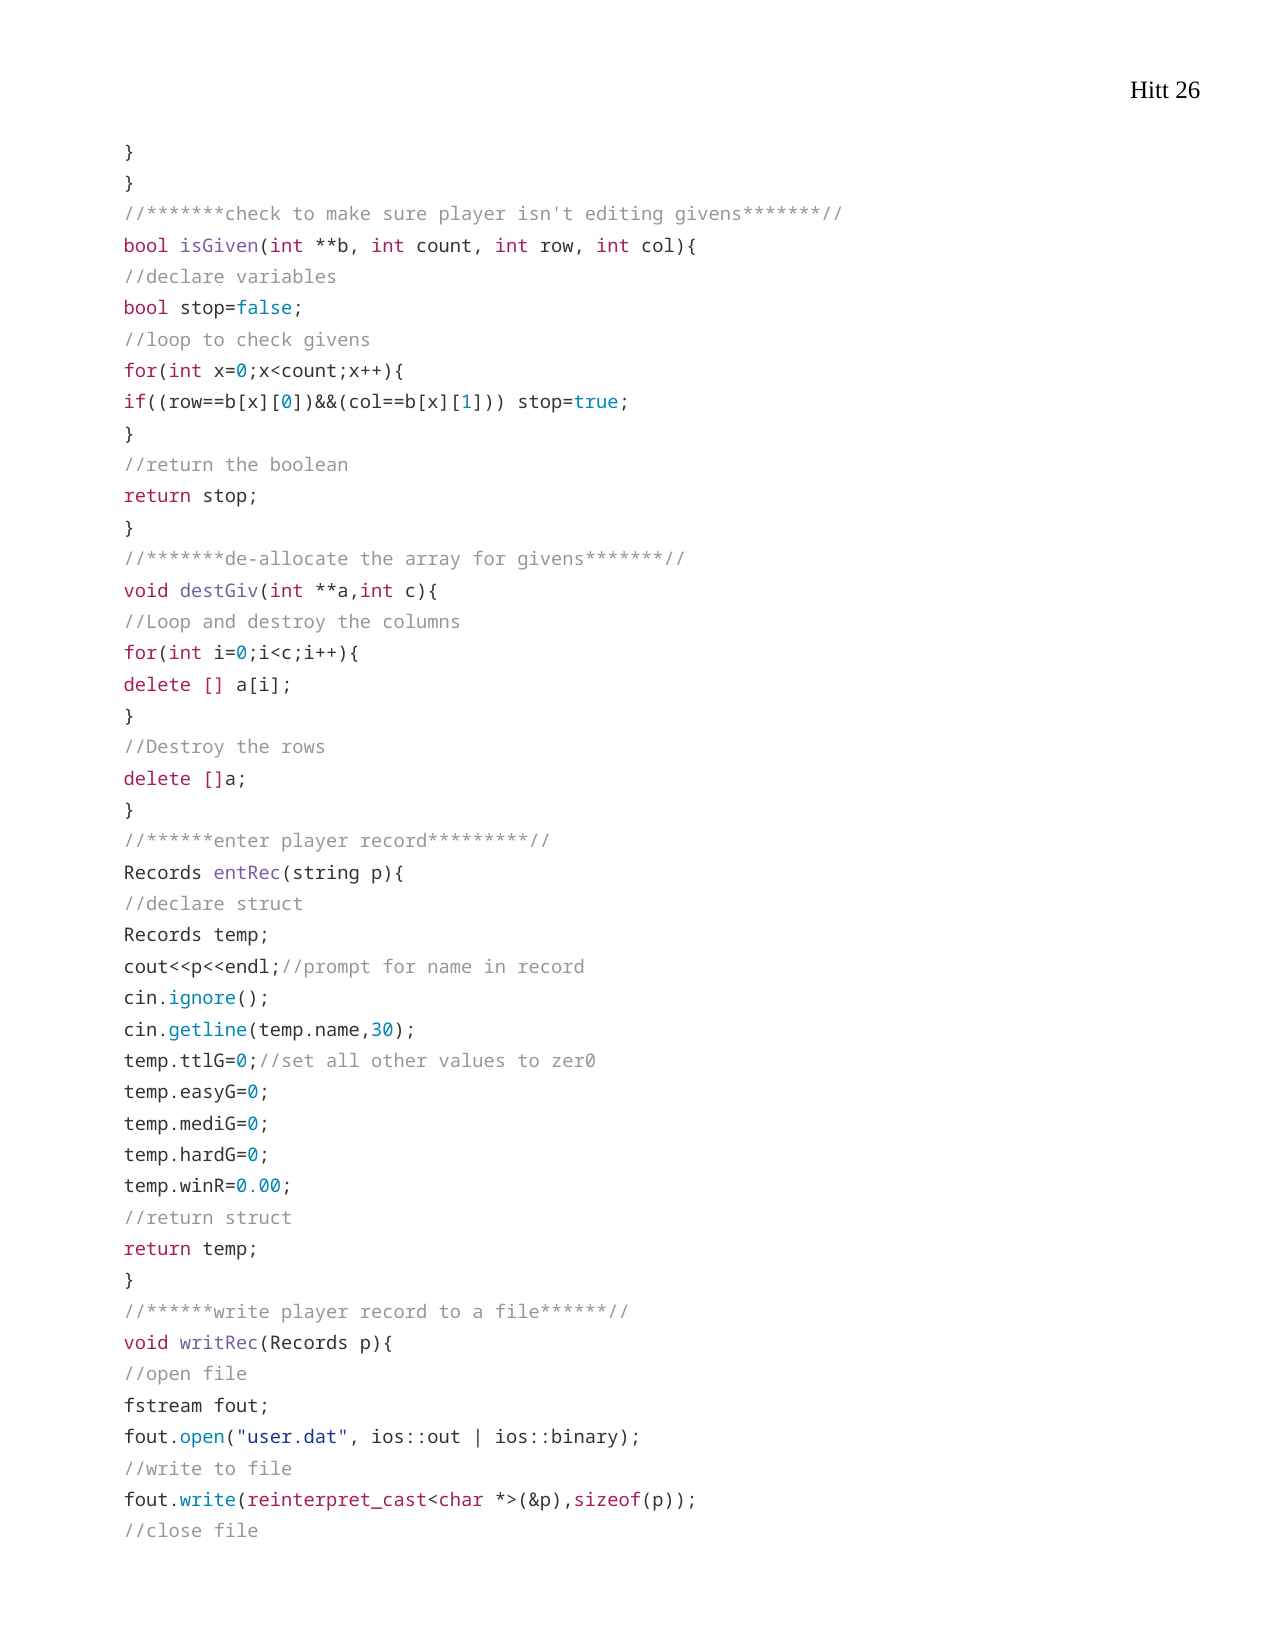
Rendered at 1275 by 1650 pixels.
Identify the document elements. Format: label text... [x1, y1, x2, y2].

table_cell [75, 1170, 120, 1201]
table_cell [75, 699, 120, 731]
table_cell fstream fout; [120, 1389, 1138, 1421]
table_cell //declare struct [120, 888, 1138, 919]
table_cell bool isGiven(int **b, int count, int row, int col){ [120, 229, 1138, 260]
table_cell temp.winR=0.00; [120, 1170, 1138, 1201]
table_cell [75, 574, 120, 605]
table_cell } [120, 699, 1138, 731]
table_cell //declare variables [120, 260, 1138, 292]
table_cell //*******de-allocate the array for givens*******// [120, 543, 1138, 574]
table_cell [75, 668, 120, 699]
table_cell [75, 1326, 120, 1358]
table_cell //******enter player record*********// [120, 825, 1138, 856]
table_cell [75, 731, 120, 762]
table_cell for(int x=0;x<count;x++){ [120, 355, 1138, 386]
table_cell Records entRec(string p){ [120, 856, 1138, 887]
table_cell [75, 511, 120, 543]
table_cell temp.ttlG=0;//set all other values to zer0 [120, 1044, 1138, 1076]
table_cell cout<<p<<endl;//prompt for name in record [120, 950, 1138, 982]
table_cell [75, 449, 120, 480]
table_cell delete [] a[i]; [120, 668, 1138, 699]
table_cell cin.getline(temp.name,30); [120, 1013, 1138, 1044]
table_cell [75, 292, 120, 323]
table_cell [75, 1138, 120, 1170]
table_cell [75, 982, 120, 1013]
table_cell [75, 762, 120, 793]
table_cell //Destroy the rows [120, 731, 1138, 762]
table_cell } [120, 135, 1138, 166]
table_cell [75, 1389, 120, 1421]
table_cell [75, 323, 120, 354]
table_cell } [120, 1264, 1138, 1295]
table_cell void writRec(Records p){ [120, 1326, 1138, 1358]
table_cell [75, 135, 120, 166]
table_cell [75, 417, 120, 448]
table_cell [75, 198, 120, 229]
table_cell [75, 1421, 120, 1452]
table_cell [75, 260, 120, 292]
table_cell delete []a; [120, 762, 1138, 793]
table_cell [75, 605, 120, 637]
table_cell [75, 1483, 120, 1514]
table_cell temp.easyG=0; [120, 1076, 1138, 1107]
table_cell [75, 1295, 120, 1326]
table_cell [75, 856, 120, 887]
table_cell [75, 1044, 120, 1076]
table_cell cin.ignore(); [120, 982, 1138, 1013]
table_cell [75, 1264, 120, 1295]
table_cell for(int i=0;i<c;i++){ [120, 637, 1138, 668]
table_cell return stop; [120, 480, 1138, 511]
table_cell [75, 1076, 120, 1107]
table_cell } [120, 511, 1138, 543]
table_cell [75, 1452, 120, 1483]
table_cell [75, 950, 120, 982]
table_cell } [120, 417, 1138, 448]
table_cell [75, 1515, 120, 1546]
table_cell //close file [120, 1515, 1138, 1546]
table_cell [75, 386, 120, 417]
table_cell [75, 637, 120, 668]
table_cell [75, 1233, 120, 1264]
table_cell if((row==b[x][0])&&(col==b[x][1])) stop=true; [120, 386, 1138, 417]
table_cell [75, 919, 120, 950]
table_cell [75, 229, 120, 260]
table_cell //return struct [120, 1201, 1138, 1232]
table_cell //loop to check givens [120, 323, 1138, 354]
table_cell //open file [120, 1358, 1138, 1389]
table_cell temp.mediG=0; [120, 1107, 1138, 1138]
table_cell [75, 166, 120, 198]
table_cell [75, 1201, 120, 1232]
table_cell [75, 480, 120, 511]
table_cell //*******check to make sure player isn't editing givens*******// [120, 198, 1138, 229]
table_cell //Loop and destroy the columns [120, 605, 1138, 637]
table_cell temp.hardG=0; [120, 1138, 1138, 1170]
table_cell [75, 1013, 120, 1044]
table_cell } [120, 794, 1138, 825]
table_cell [75, 825, 120, 856]
table_cell //write to file [120, 1452, 1138, 1483]
table_cell //return the boolean [120, 449, 1138, 480]
table_cell fout.open("user.dat", ios::out | ios::binary); [120, 1421, 1138, 1452]
table_cell void destGiv(int **a,int c){ [120, 574, 1138, 605]
table_cell return temp; [120, 1233, 1138, 1264]
table_cell [75, 1107, 120, 1138]
table_cell bool stop=false; [120, 292, 1138, 323]
table_cell //******write player record to a file******// [120, 1295, 1138, 1326]
table_cell Records temp; [120, 919, 1138, 950]
table_cell [75, 888, 120, 919]
table_cell [75, 355, 120, 386]
table_cell [75, 543, 120, 574]
table_cell [75, 1358, 120, 1389]
table_cell [75, 794, 120, 825]
table_cell } [120, 166, 1138, 198]
table_cell fout.write(reinterpret_cast<char *>(&p),sizeof(p)); [120, 1483, 1138, 1514]
